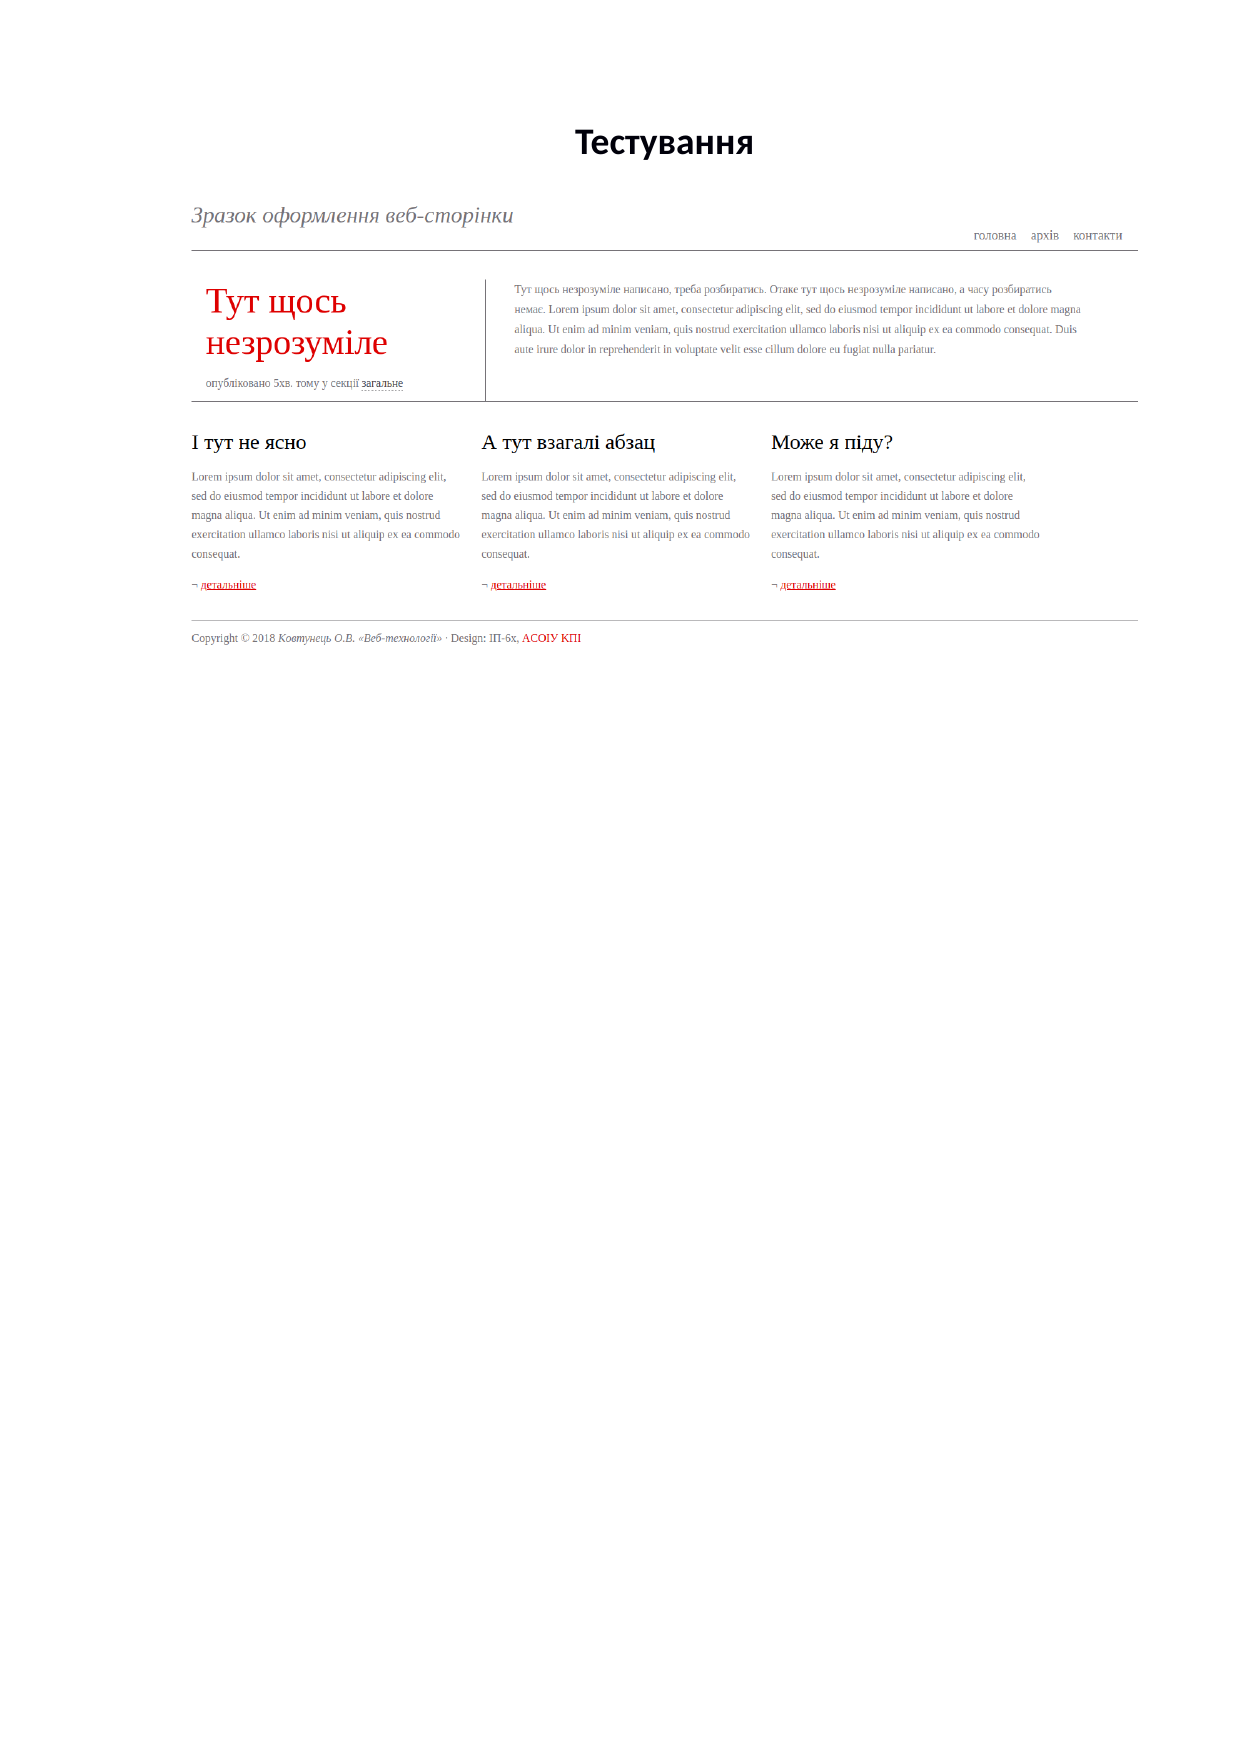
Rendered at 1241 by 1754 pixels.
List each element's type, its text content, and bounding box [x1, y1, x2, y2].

text Тестування [177, 118, 1152, 164]
picture [177, 188, 1152, 736]
